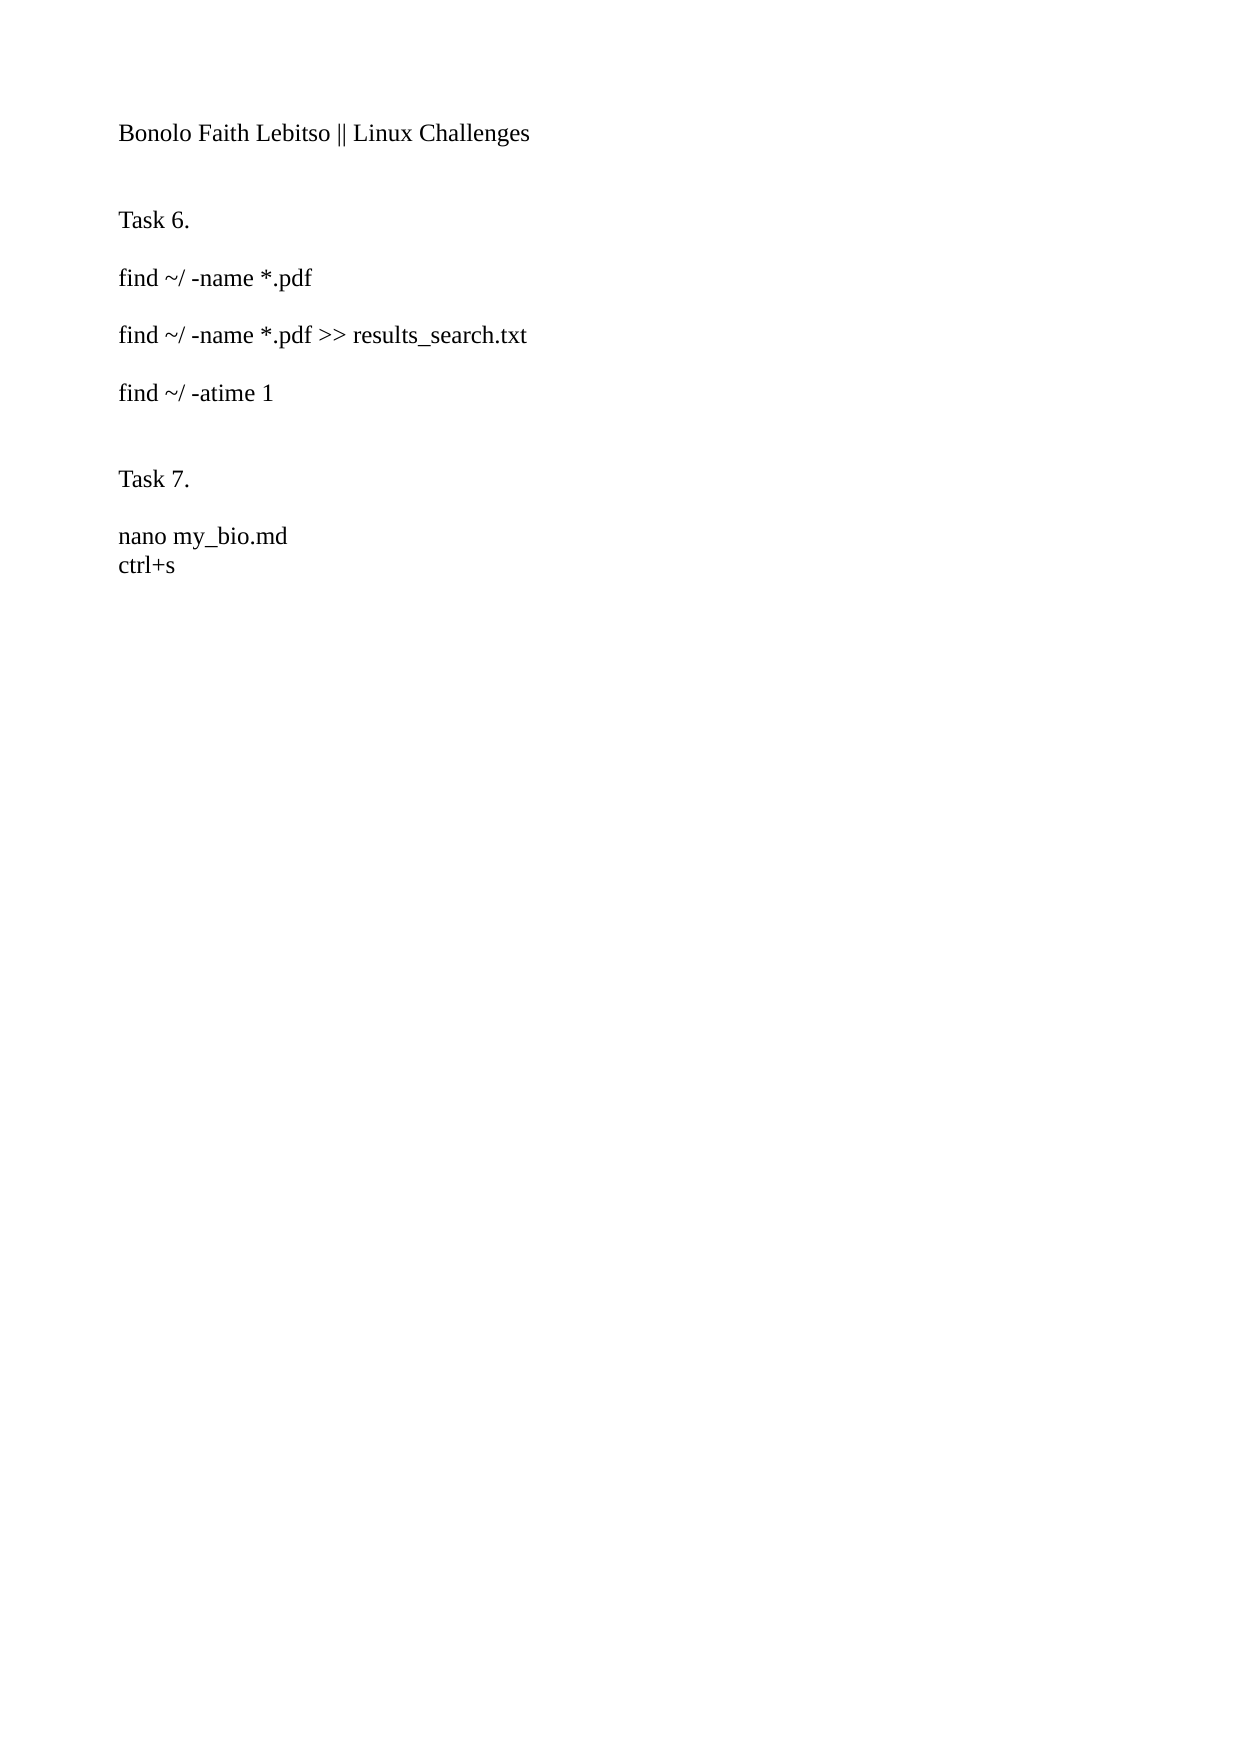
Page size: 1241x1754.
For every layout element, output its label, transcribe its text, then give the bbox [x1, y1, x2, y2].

text find ~/ -name *.pdf >> results_search.txt [118, 320, 1122, 349]
text Task 6. [118, 205, 1122, 234]
text ctrl+s [118, 550, 1122, 579]
text Task 7. [118, 464, 1122, 493]
text nano my_bio.md [118, 521, 1122, 550]
text find ~/ -name *.pdf [118, 263, 1122, 291]
text find ~/ -atime 1 [118, 378, 1122, 406]
